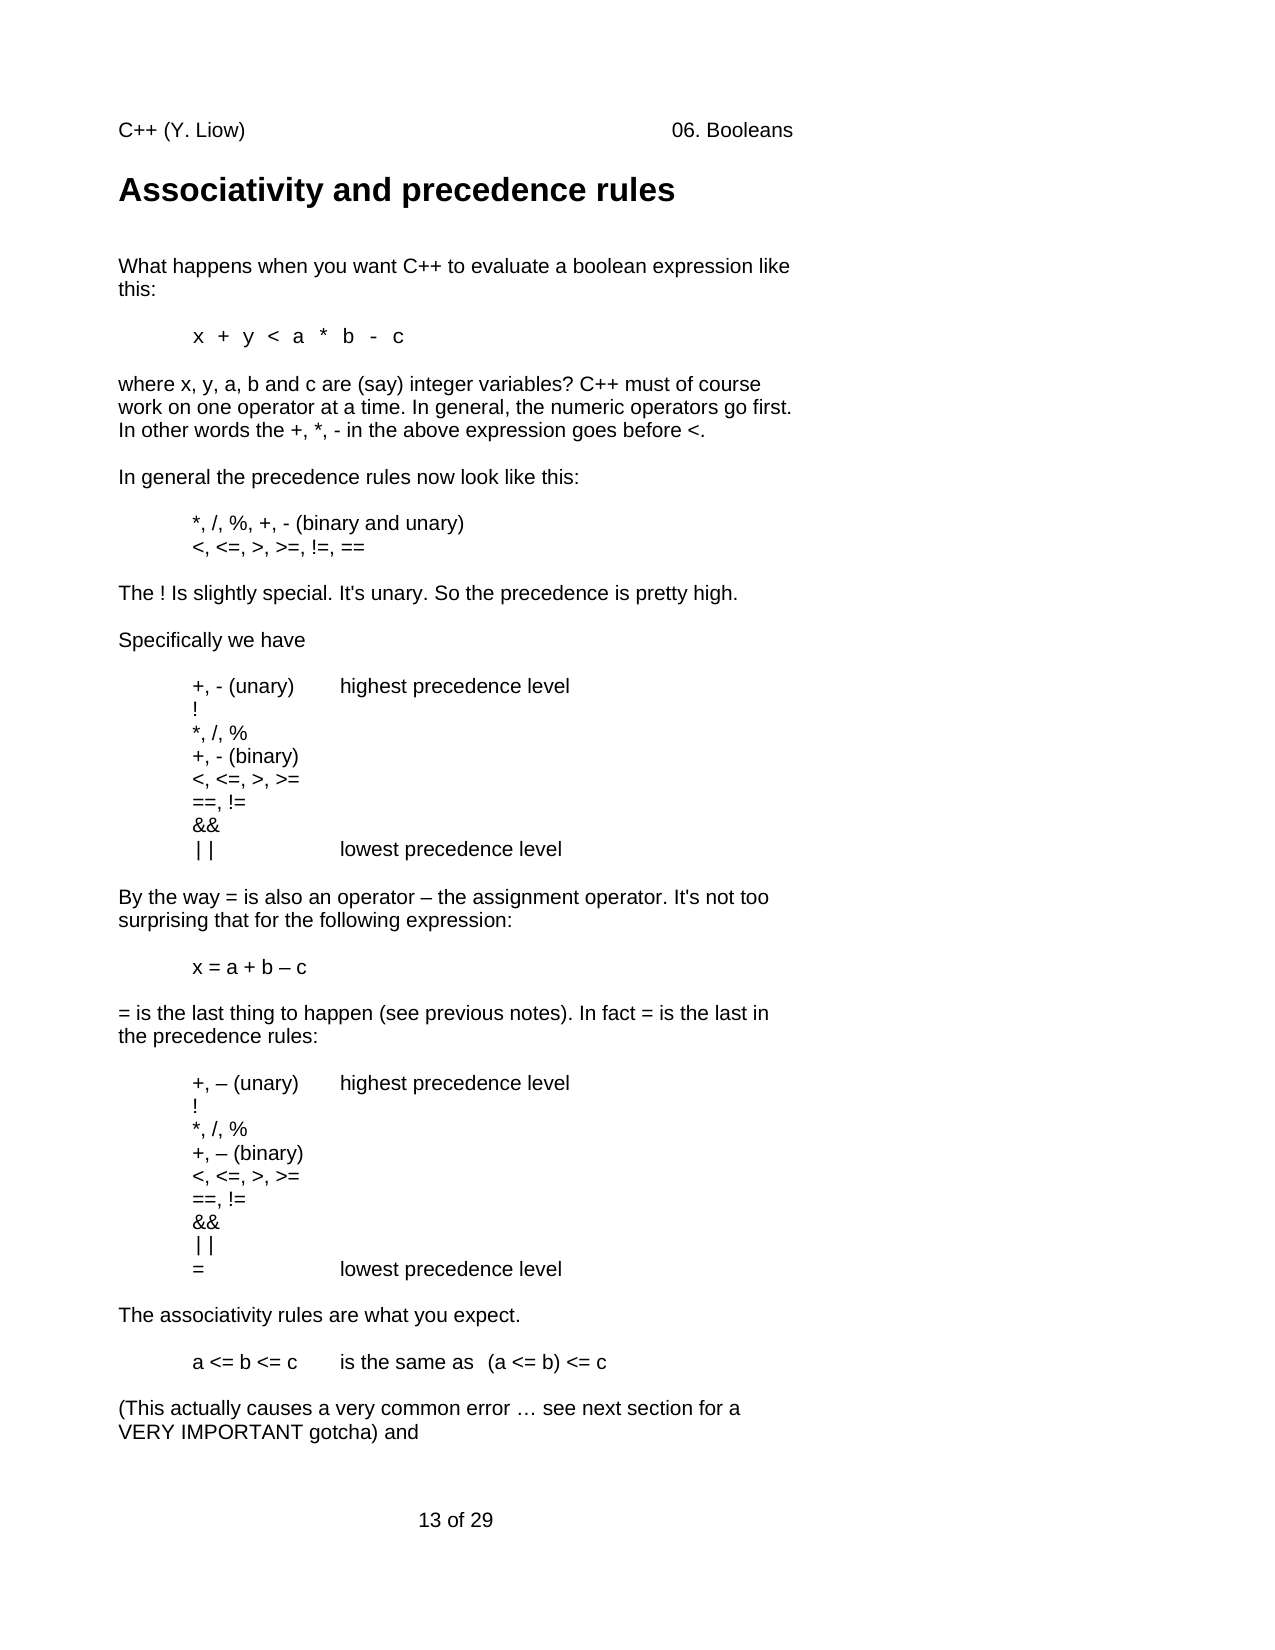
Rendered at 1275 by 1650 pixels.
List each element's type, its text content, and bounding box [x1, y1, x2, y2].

text <, <=, >, >=, !=, == [118, 535, 793, 558]
text By the way = is also an operator – the assignment operator. It's not too surprising that for the following expression: [118, 886, 793, 932]
text <, <=, >, >= [118, 767, 793, 791]
text = is the last thing to happen (see previous notes). In fact = is the last in the precedence rules: [118, 1002, 793, 1048]
text x + y < a * b - c [118, 324, 793, 349]
text +, – (binary) [118, 1141, 793, 1164]
text The ! Is slightly special. It's unary. So the precedence is pretty high. [118, 582, 793, 605]
text Associativity and precedence rules [118, 171, 793, 208]
text *, /, % [118, 721, 793, 744]
text (This actually causes a very common error … see next section for a VERY IMPORTANT gotcha) and [118, 1397, 793, 1443]
text The associativity rules are what you expect. [118, 1304, 793, 1327]
text +, - (unary) highest precedence level [118, 674, 793, 698]
text = lowest precedence level [118, 1258, 793, 1281]
text where x, y, a, b and c are (say) integer variables? C++ must of course work on one operator at a time. In general, the numeric operators go first. In other words the +, *, - in the above expression goes before <. [118, 373, 793, 442]
text ==, != [118, 791, 793, 814]
text *, /, % [118, 1118, 793, 1141]
text +, - (binary) [118, 744, 793, 767]
text a <= b <= c is the same as (a <= b) <= c [118, 1351, 793, 1374]
text ==, != [118, 1187, 793, 1211]
text <, <=, >, >= [118, 1164, 793, 1187]
text Specifically we have [118, 628, 793, 651]
text || lowest precedence level [118, 837, 793, 862]
text && [118, 1211, 793, 1234]
text || [118, 1234, 793, 1258]
text *, /, %, +, - (binary and unary) [118, 512, 793, 535]
text ! [118, 698, 793, 721]
text +, – (unary) highest precedence level [118, 1071, 793, 1094]
text x = a + b – c [118, 955, 793, 978]
text In general the precedence rules now look like this: [118, 466, 793, 489]
text && [118, 814, 793, 837]
text ! [118, 1094, 793, 1118]
text What happens when you want C++ to evaluate a boolean expression like this: [118, 254, 793, 301]
